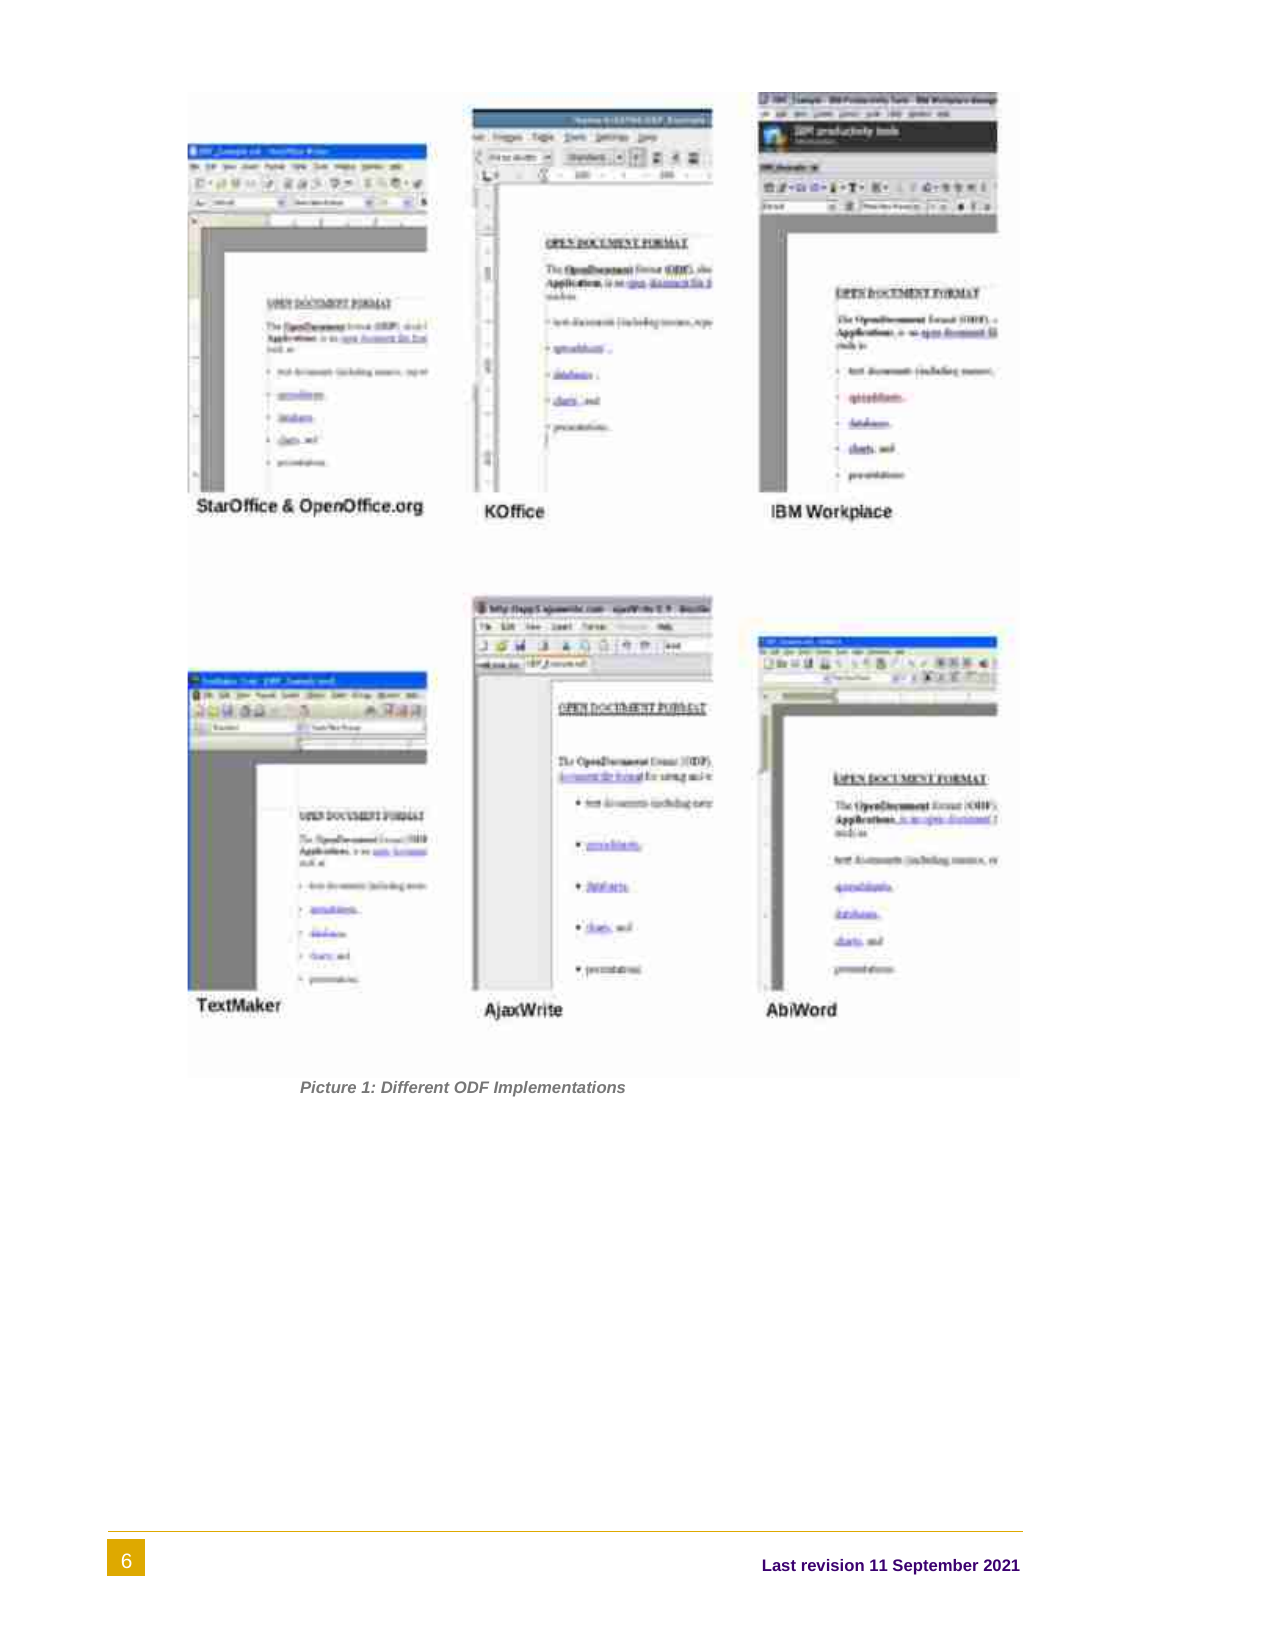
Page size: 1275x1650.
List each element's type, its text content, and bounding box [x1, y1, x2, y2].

text Picture 1: Different ODF Implementations [300, 1078, 1020, 1097]
picture [187, 92, 1021, 1078]
